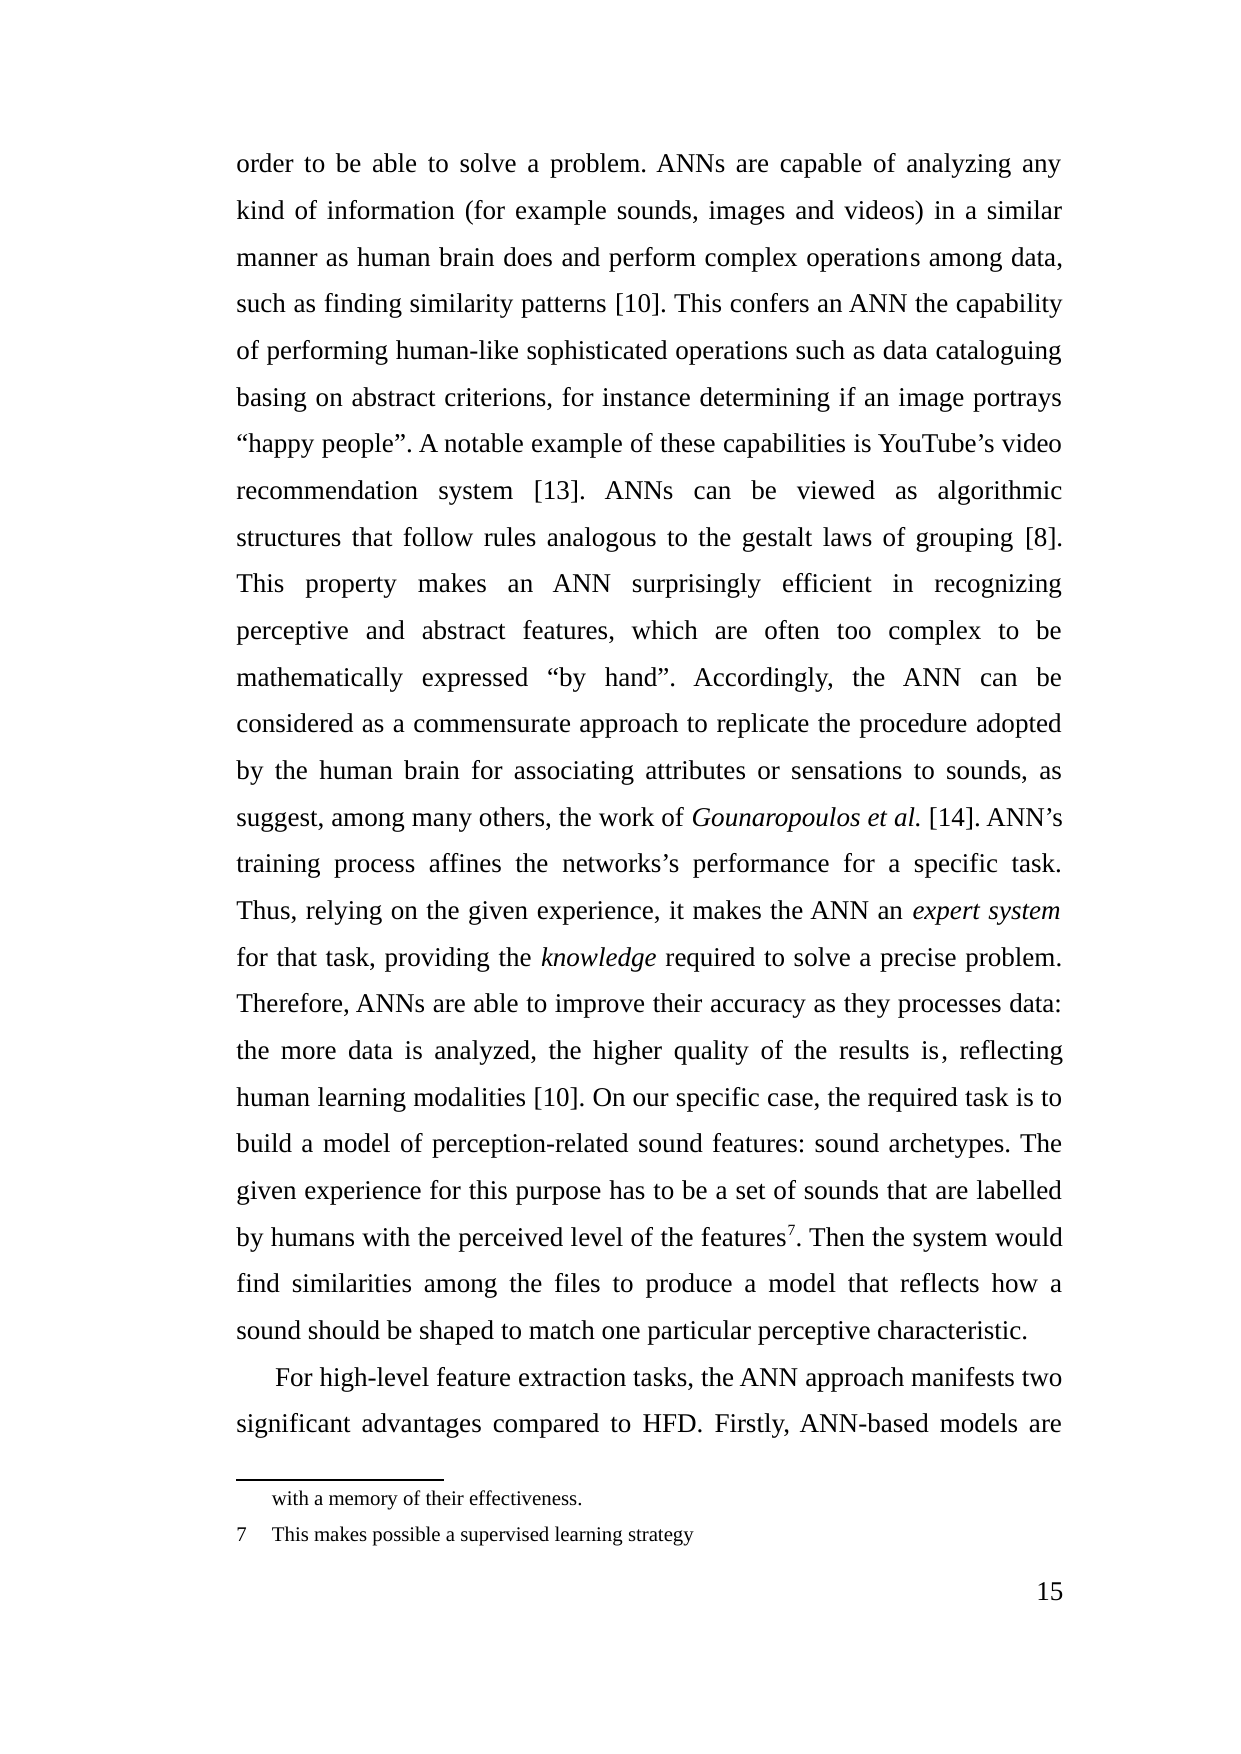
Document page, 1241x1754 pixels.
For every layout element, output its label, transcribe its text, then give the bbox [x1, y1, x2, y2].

text This makes possible a supervised learning strategy [236, 1522, 1063, 1546]
text with a memory of their effectiveness. [236, 1486, 1063, 1510]
text For high-level feature extraction tasks, the ANN approach manifests two significant advantages compared to HFD. Firstly, ANN-based models are [236, 1361, 1063, 1439]
text order to be able to solve a problem. ANNs are capable of analyzing any kind of information (for example sounds, images and videos) in a similar manner as human brain does and perform complex operations among data, such as finding similarity patterns [10]. This confers an ANN the capability of performing human-like sophisticated operations such as data cataloguing basing on abstract criterions, for instance determining if an image portrays “happy people”. A notable example of these capabilities is YouTube’s video recommendation system [13]. ANNs can be viewed as algorithmic structures that follow rules analogous to the gestalt laws of grouping [8]. This property makes an ANN surprisingly efficient in recognizing perceptive and abstract features, which are often too complex to be mathematically expressed “by hand”. Accordingly, the ANN can be considered as a commensurate approach to replicate the procedure adopted by the human brain for associating attributes or sensations to sounds, as suggest, among many others, the work of Gounaropoulos et al. [14]. ANN’s training process affines the networks’s performance for a specific task. Thus, relying on the given experience, it makes the ANN an expert system for that task, providing the knowledge required to solve a precise problem. Therefore, ANNs are able to improve their accuracy as they processes data: the more data is analyzed, the higher quality of the results is, reflecting human learning modalities [10]. On our specific case, the required task is to build a model of perception-related sound features: sound archetypes. The given experience for this purpose has to be a set of sounds that are labelled by humans with the perceived level of the features. Then the system would find similarities among the files to produce a model that reflects how a sound should be shaped to match one particular perceptive characteristic. [236, 148, 1063, 1345]
